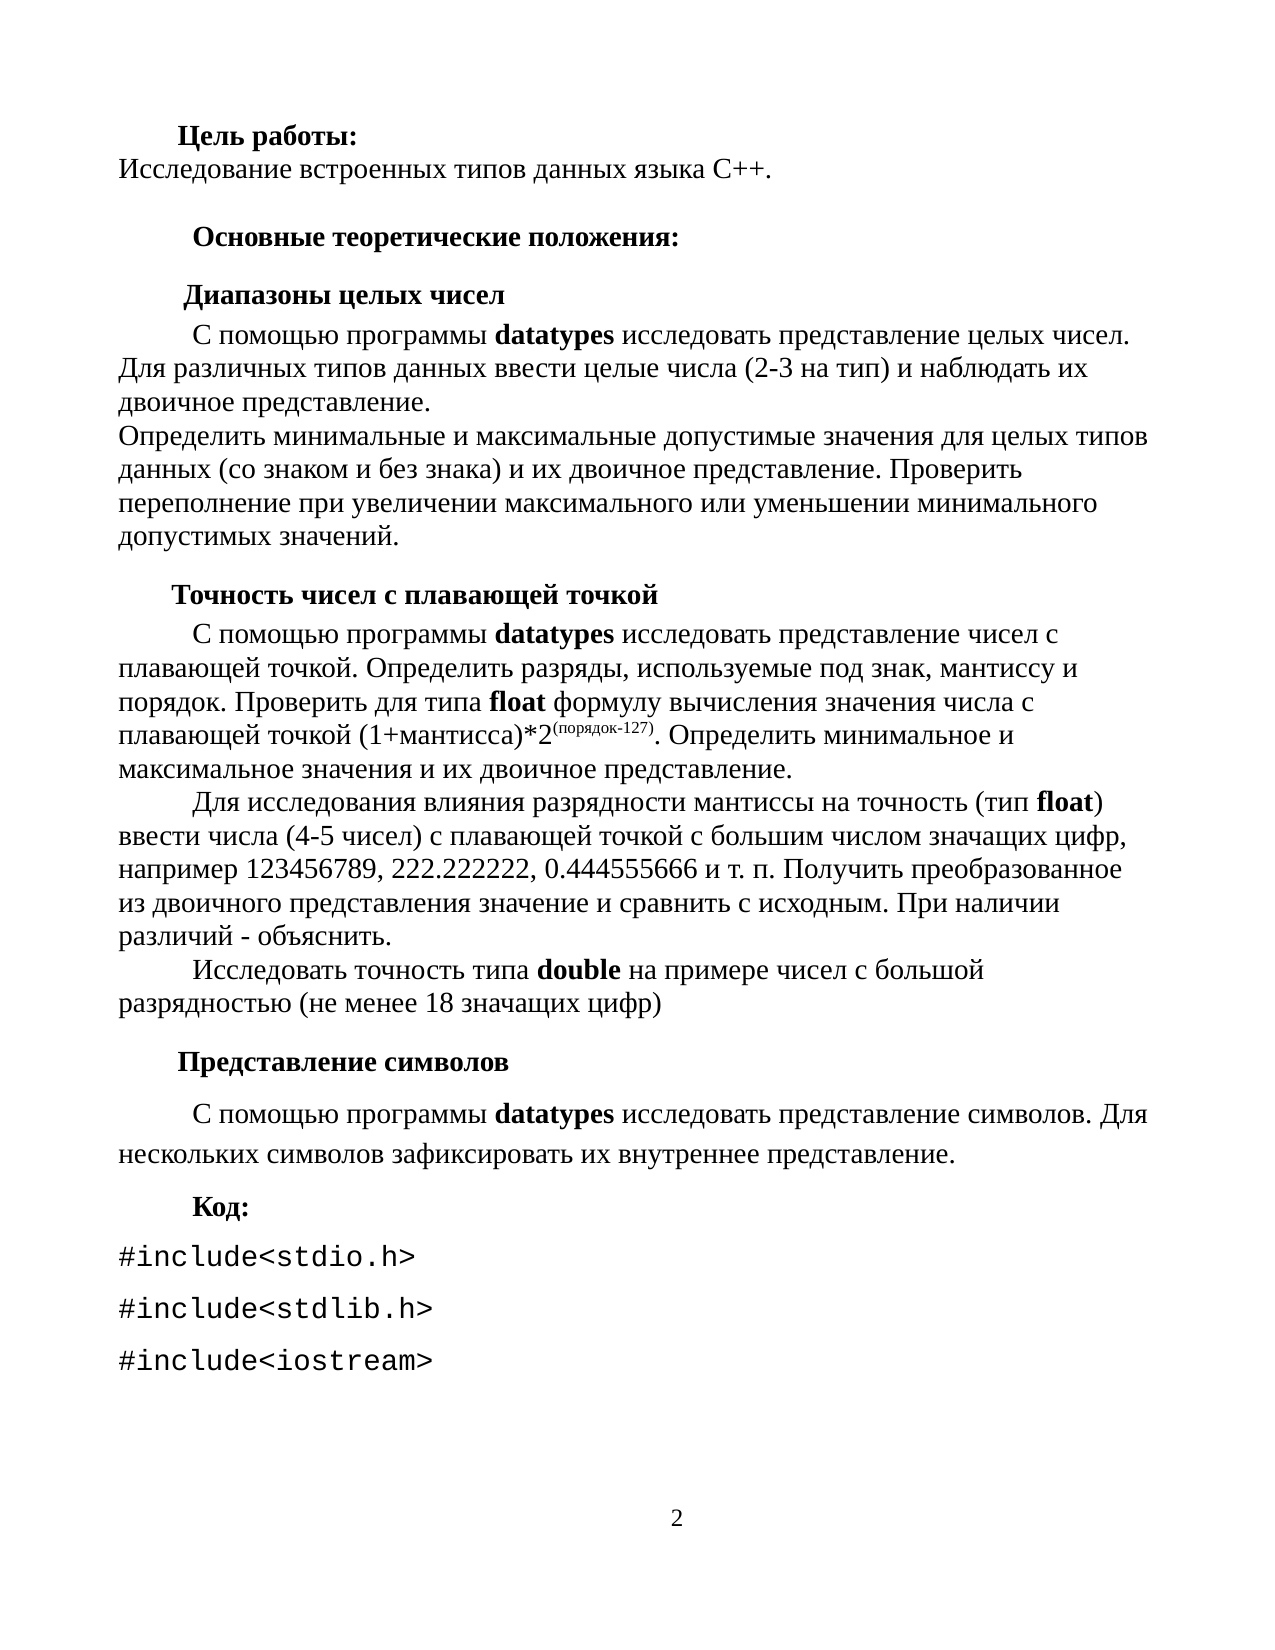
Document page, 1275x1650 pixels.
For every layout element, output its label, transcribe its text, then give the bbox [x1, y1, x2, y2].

subtitle Диапазоны целых чисел [118, 277, 1157, 311]
text Код: [118, 1189, 1157, 1223]
text С помощью программы datatypes исследовать представление чисел с плавающей точкой. Определить разряды, используемые под знак, мантиссу и порядок. Проверить для типа float формулу вычисления значения числа с плавающей точкой (1+мантисса)*2(порядок-127). Определить минимальное и максимальное значения и их двоичное представление. [118, 617, 1157, 784]
text Исследование встроенных типов данных языка С++. [118, 152, 1157, 185]
text С помощью программы datatypes исследовать представление целых чисел. Для различных типов данных ввести целые числа (2-3 на тип) и наблюдать их двоичное представление. [118, 317, 1157, 418]
text #include<iostream> [118, 1346, 1157, 1379]
text Определить минимальные и максимальные допустимые значения для целых типов данных (со знаком и без знака) и их двоичное представление. Проверить переполнение при увеличении максимального или уменьшении минимального допустимых значений. [118, 418, 1157, 552]
subtitle Точность чисел с плавающей точкой [118, 577, 1157, 610]
text #include<stdio.h> [118, 1242, 1157, 1275]
subtitle Представление символов [118, 1044, 1157, 1078]
text Для исследования влияния разрядности мантиссы на точность (тип float) ввести числа (4-5 чисел) с плавающей точкой с большим числом значащих цифр, например 123456789, 222.222222, 0.444555666 и т. п. Получить преобразованное из двоичного представления значение и сравнить с исходным. При наличии различий - объяснить. [118, 784, 1157, 952]
text Исследовать точность типа double на примере чисел с большой разрядностью (не менее 18 значащих цифр) [118, 952, 1157, 1019]
subtitle Цель работы: [118, 118, 1157, 152]
text #include<stdlib.h> [118, 1294, 1157, 1327]
text Основные теоретические положения: [118, 219, 1157, 252]
text С помощью программы datatypes исследовать представление символов. Для нескольких символов зафиксировать их внутреннее представление. [118, 1096, 1157, 1170]
